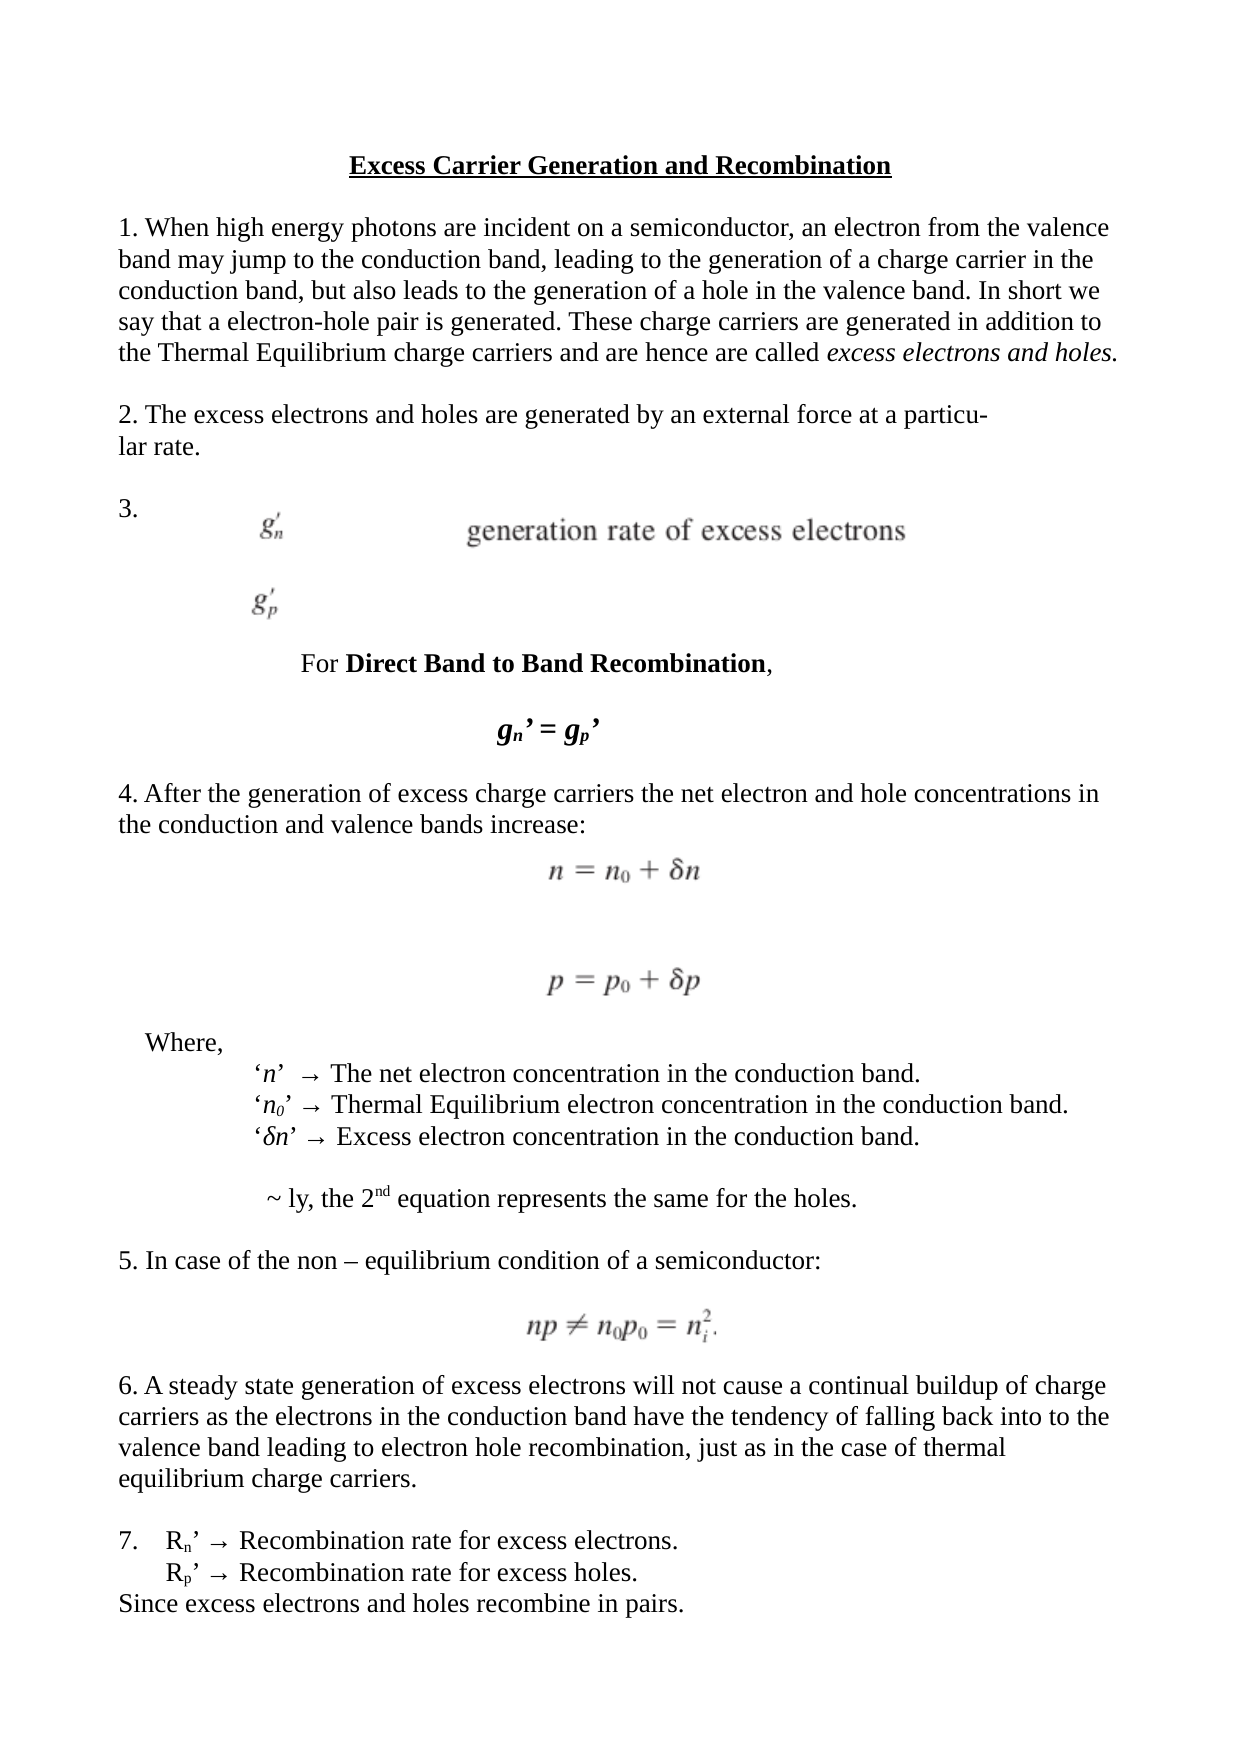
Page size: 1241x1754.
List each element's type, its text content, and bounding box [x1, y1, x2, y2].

text 5. In case of the non – equilibrium condition of a semiconductor: [118, 1244, 1122, 1275]
text 4. After the generation of excess charge carriers the net electron and hole concentrations in the conduction and valence bands increase: [118, 777, 1122, 839]
picture [246, 501, 292, 547]
text 7. Rn’ → Recombination rate for excess electrons. [118, 1524, 1122, 1556]
text Where, [118, 1026, 1122, 1057]
text ‘n’ → The net electron concentration in the conduction band. [118, 1057, 1122, 1088]
picture [524, 1306, 717, 1349]
text For Direct Band to Band Recombination, [118, 648, 1122, 679]
text Rp’ → Recombination rate for excess holes. [118, 1556, 1122, 1587]
text 3. [118, 492, 1122, 523]
text Excess Carrier Generation and Recombination [118, 149, 1122, 180]
text 1. When high energy photons are incident on a semiconductor, an electron from the valence band may jump to the conduction band, leading to the generation of a charge carrier in the conduction band, but also leads to the generation of a hole in the valence band. In short we say that a electron-hole pair is generated. These charge carriers are generated in addition to the Thermal Equilibrium charge carriers and are hence are called excess electrons and holes. [118, 212, 1122, 367]
text ‘δn’ → Excess electron concentration in the conduction band. [118, 1119, 1122, 1151]
picture [249, 583, 285, 623]
picture [462, 514, 910, 550]
text ‘n0’ → Thermal Equilibrium electron concentration in the conduction band. [118, 1088, 1122, 1119]
text ~ ly, the 2nd equation represents the same for the holes. [118, 1182, 1122, 1213]
text 6. A steady state generation of excess electrons will not cause a continual buildup of charge carriers as the electrons in the conduction band have the tendency of falling back into to the valence band leading to electron hole recombination, just as in the case of thermal equilibrium charge carriers. [118, 1369, 1122, 1493]
picture [513, 839, 728, 1013]
text Since excess electrons and holes recombine in pairs. [118, 1587, 1122, 1618]
text gn’ = gp’ [118, 710, 1122, 746]
text 2. The excess electrons and holes are generated by an external force at a particu- [118, 398, 1122, 429]
text lar rate. [118, 429, 1122, 461]
